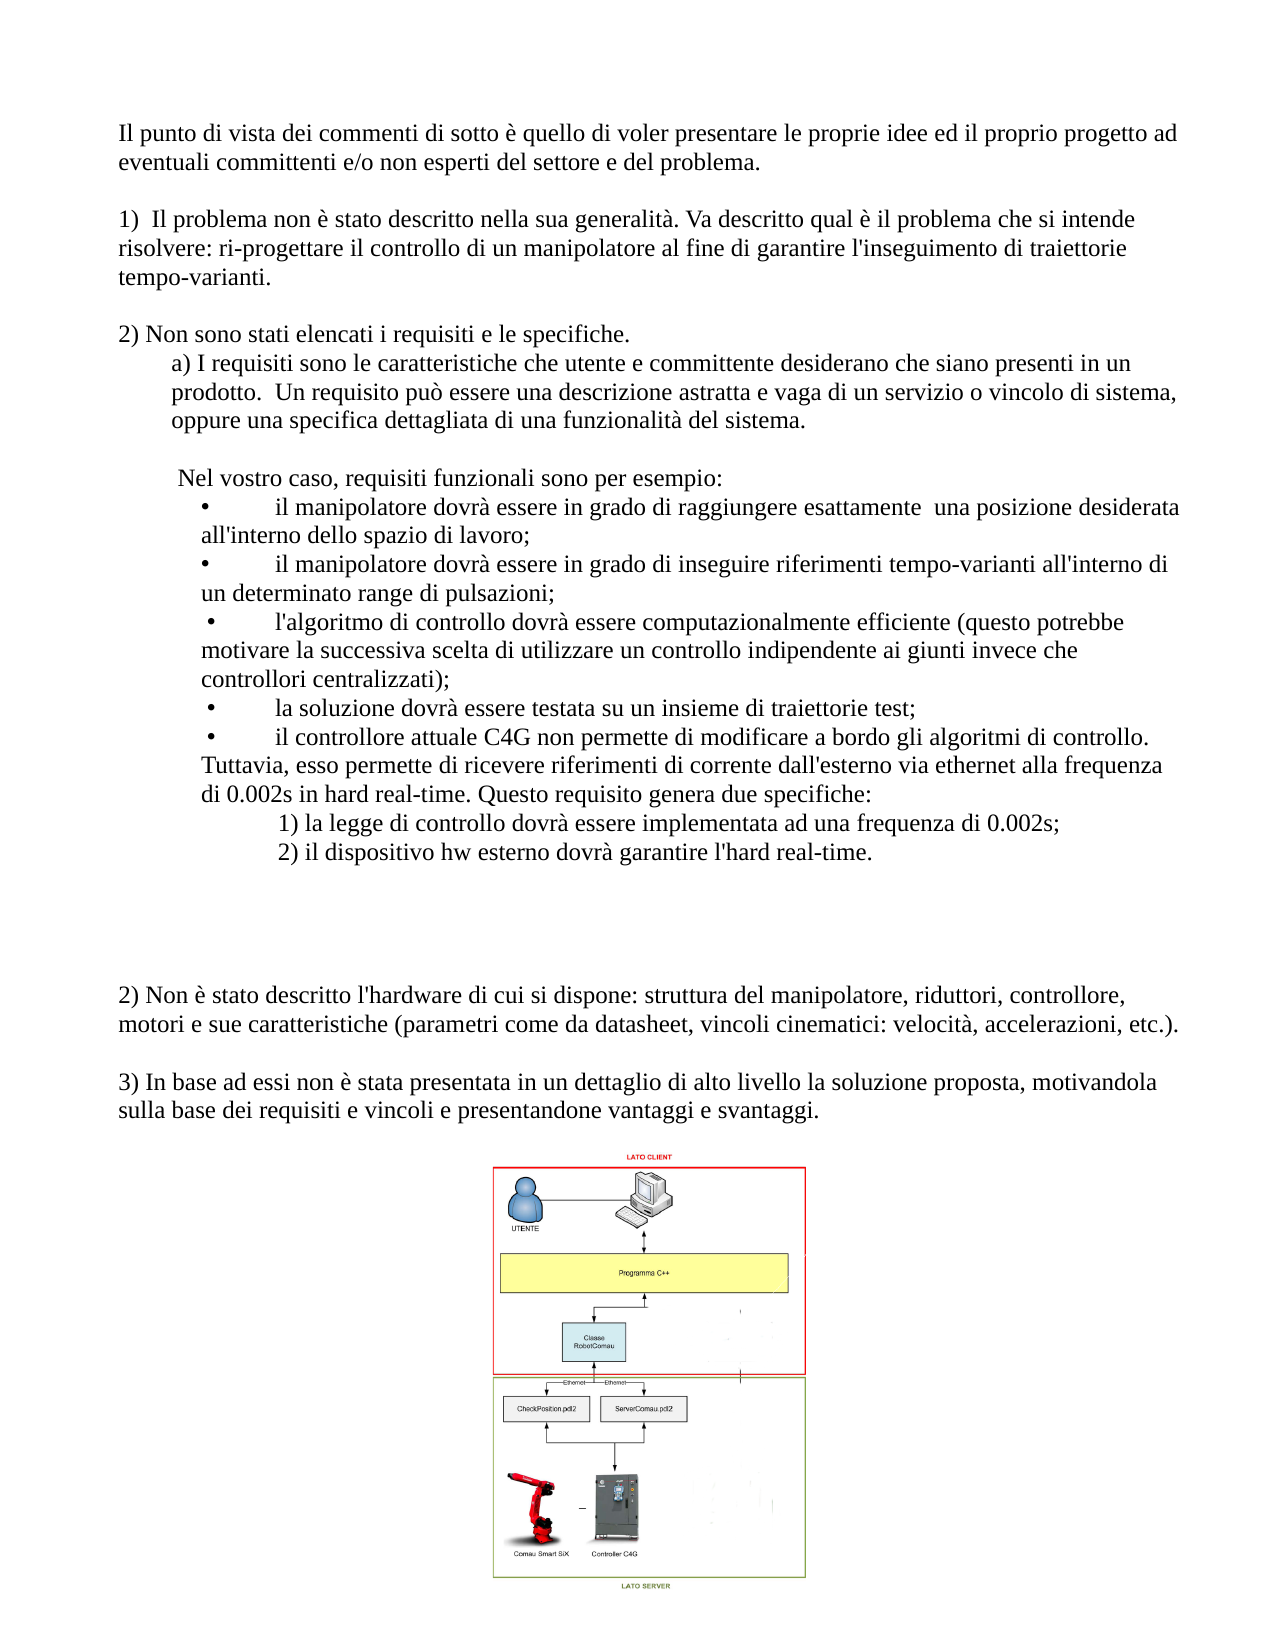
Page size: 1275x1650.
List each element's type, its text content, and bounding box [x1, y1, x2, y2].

text 3) In base ad essi non è stata presentata in un dettaglio di alto livello la soluzione proposta, motivandola sulla base dei requisiti e vincoli e presentandone vantaggi e svantaggi. [118, 1067, 1181, 1124]
list il manipolatore dovrà essere in grado di raggiungere esattamente una posizione desiderata all'interno dello spazio di lavoro; [201, 492, 1181, 549]
list l'algoritmo di controllo dovrà essere computazionalmente efficiente (questo potrebbe motivare la successiva scelta di utilizzare un controllo indipendente ai giunti invece che controllori centralizzati); [201, 607, 1181, 693]
list 1) la legge di controllo dovrà essere implementata ad una frequenza di 0.002s; [242, 808, 1181, 837]
list il controllore attuale C4G non permette di modificare a bordo gli algoritmi di controllo. Tuttavia, esso permette di ricevere riferimenti di corrente dall'esterno via ethernet alla frequenza di 0.002s in hard real-time. Questo requisito genera due specifiche: [201, 722, 1181, 808]
picture [492, 1152, 806, 1590]
text 2) Non è stato descritto l'hardware di cui si dispone: struttura del manipolatore, riduttori, controllore, motori e sue caratteristiche (parametri come da datasheet, vincoli cinematici: velocità, accelerazioni, etc.). [118, 981, 1181, 1038]
text 1) Il problema non è stato descritto nella sua generalità. Va descritto qual è il problema che si intende risolvere: ri-progettare il controllo di un manipolatore al fine di garantire l'inseguimento di traiettorie tempo-varianti. [118, 204, 1181, 291]
list il manipolatore dovrà essere in grado di inseguire riferimenti tempo-varianti all'interno di un determinato range di pulsazioni; [201, 549, 1181, 607]
text Nel vostro caso, requisiti funzionali sono per esempio: [177, 463, 1181, 492]
text Il punto di vista dei commenti di sotto è quello di voler presentare le proprie idee ed il proprio progetto ad eventuali committenti e/o non esperti del settore e del problema. [118, 118, 1181, 176]
text 2) Non sono stati elencati i requisiti e le specifiche. [118, 319, 1181, 348]
list 2) il dispositivo hw esterno dovrà garantire l'hard real-time. [242, 837, 1181, 866]
text a) I requisiti sono le caratteristiche che utente e committente desiderano che siano presenti in un prodotto. Un requisito può essere una descrizione astratta e vaga di un servizio o vincolo di sistema, oppure una specifica dettagliata di una funzionalità del sistema. [171, 348, 1181, 434]
list la soluzione dovrà essere testata su un insieme di traiettorie test; [201, 693, 1181, 722]
